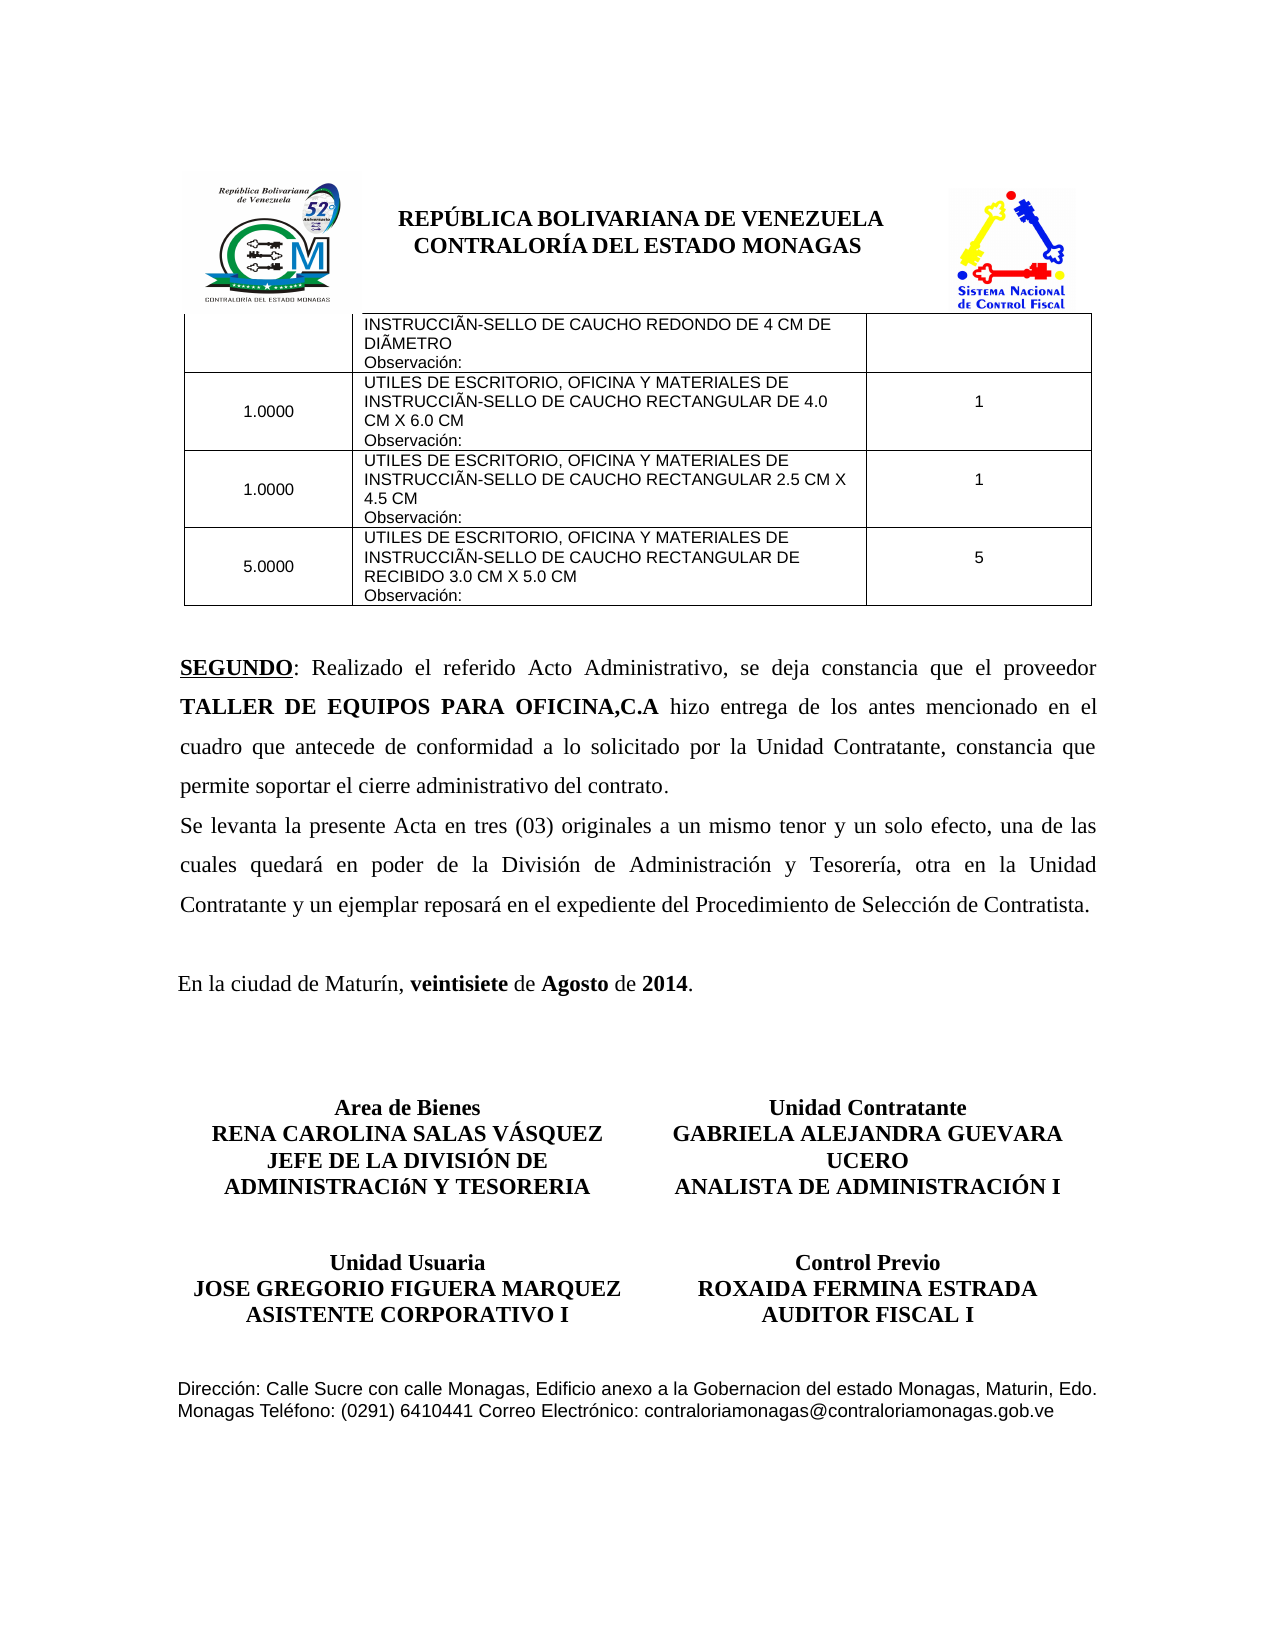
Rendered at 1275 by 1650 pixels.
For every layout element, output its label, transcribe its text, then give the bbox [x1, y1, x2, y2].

table_cell UTILES DE ESCRITORIO, OFICINA Y MATERIALES DE INSTRUCCIÃN-SELLO DE CAUCHO RECTANGULAR 2.5 CM X 4.5 CM Observación: [353, 451, 866, 527]
table_cell [177, 1205, 637, 1243]
table_cell [867, 314, 1091, 372]
table_cell 1 [867, 373, 1091, 449]
table_cell UTILES DE ESCRITORIO, OFICINA Y MATERIALES DE INSTRUCCIÃN-SELLO DE CAUCHO RECTANGULAR DE RECIBIDO 3.0 CM X 5.0 CM Observación: [353, 528, 866, 605]
table_cell Unidad Usuaria JOSE GREGORIO FIGUERA MARQUEZ ASISTENTE CORPORATIVO I [177, 1243, 637, 1333]
table_cell [185, 314, 352, 372]
table_header Unidad Contratante GABRIELA ALEJANDRA GUEVARA UCERO ANALISTA DE ADMINISTRACIÓN I [638, 1088, 1098, 1205]
table_cell 5 [867, 528, 1091, 605]
table_cell Control Previo ROXAIDA FERMINA ESTRADA AUDITOR FISCAL I [638, 1243, 1098, 1333]
table_cell 5.0000 [185, 528, 352, 605]
picture [948, 188, 1076, 312]
table_cell 1 [867, 451, 1091, 527]
table_cell [638, 1205, 1098, 1243]
table_header Area de Bienes RENA CAROLINA SALAS VÁSQUEZ JEFE DE LA DIVISIÓN DE ADMINISTRACIóN Y TESORERIA [177, 1088, 637, 1205]
text En la ciudad de Maturín, veintisiete de Agosto de 2014. [177, 970, 1098, 996]
table_cell 1.0000 [185, 451, 352, 527]
table_cell 1.0000 [185, 373, 352, 449]
table_cell UTILES DE ESCRITORIO, OFICINA Y MATERIALES DE INSTRUCCIÃN-SELLO DE CAUCHO RECTANGULAR DE 4.0 CM X 6.0 CM Observación: [353, 373, 866, 449]
text Se levanta la presente Acta en tres (03) originales a un mismo tenor y un solo efecto, una de las cuales quedará en poder de la División de Administración y Tesorería, otra en la Unidad Contratante y un ejemplar reposará en el expediente del Procedimiento de Selección de Contratista. [180, 812, 1098, 917]
picture [182, 171, 363, 314]
table_cell INSTRUCCIÃN-SELLO DE CAUCHO REDONDO DE 4 CM DE DIÃMETRO Observación: [353, 314, 866, 372]
text SEGUNDO: Realizado el referido Acto Administrativo, se deja constancia que el proveedor TALLER DE EQUIPOS PARA OFICINA,C.A hizo entrega de los antes mencionado en el cuadro que antecede de conformidad a lo solicitado por la Unidad Contratante, constancia que permite soportar el cierre administrativo del contrato. [180, 654, 1098, 799]
